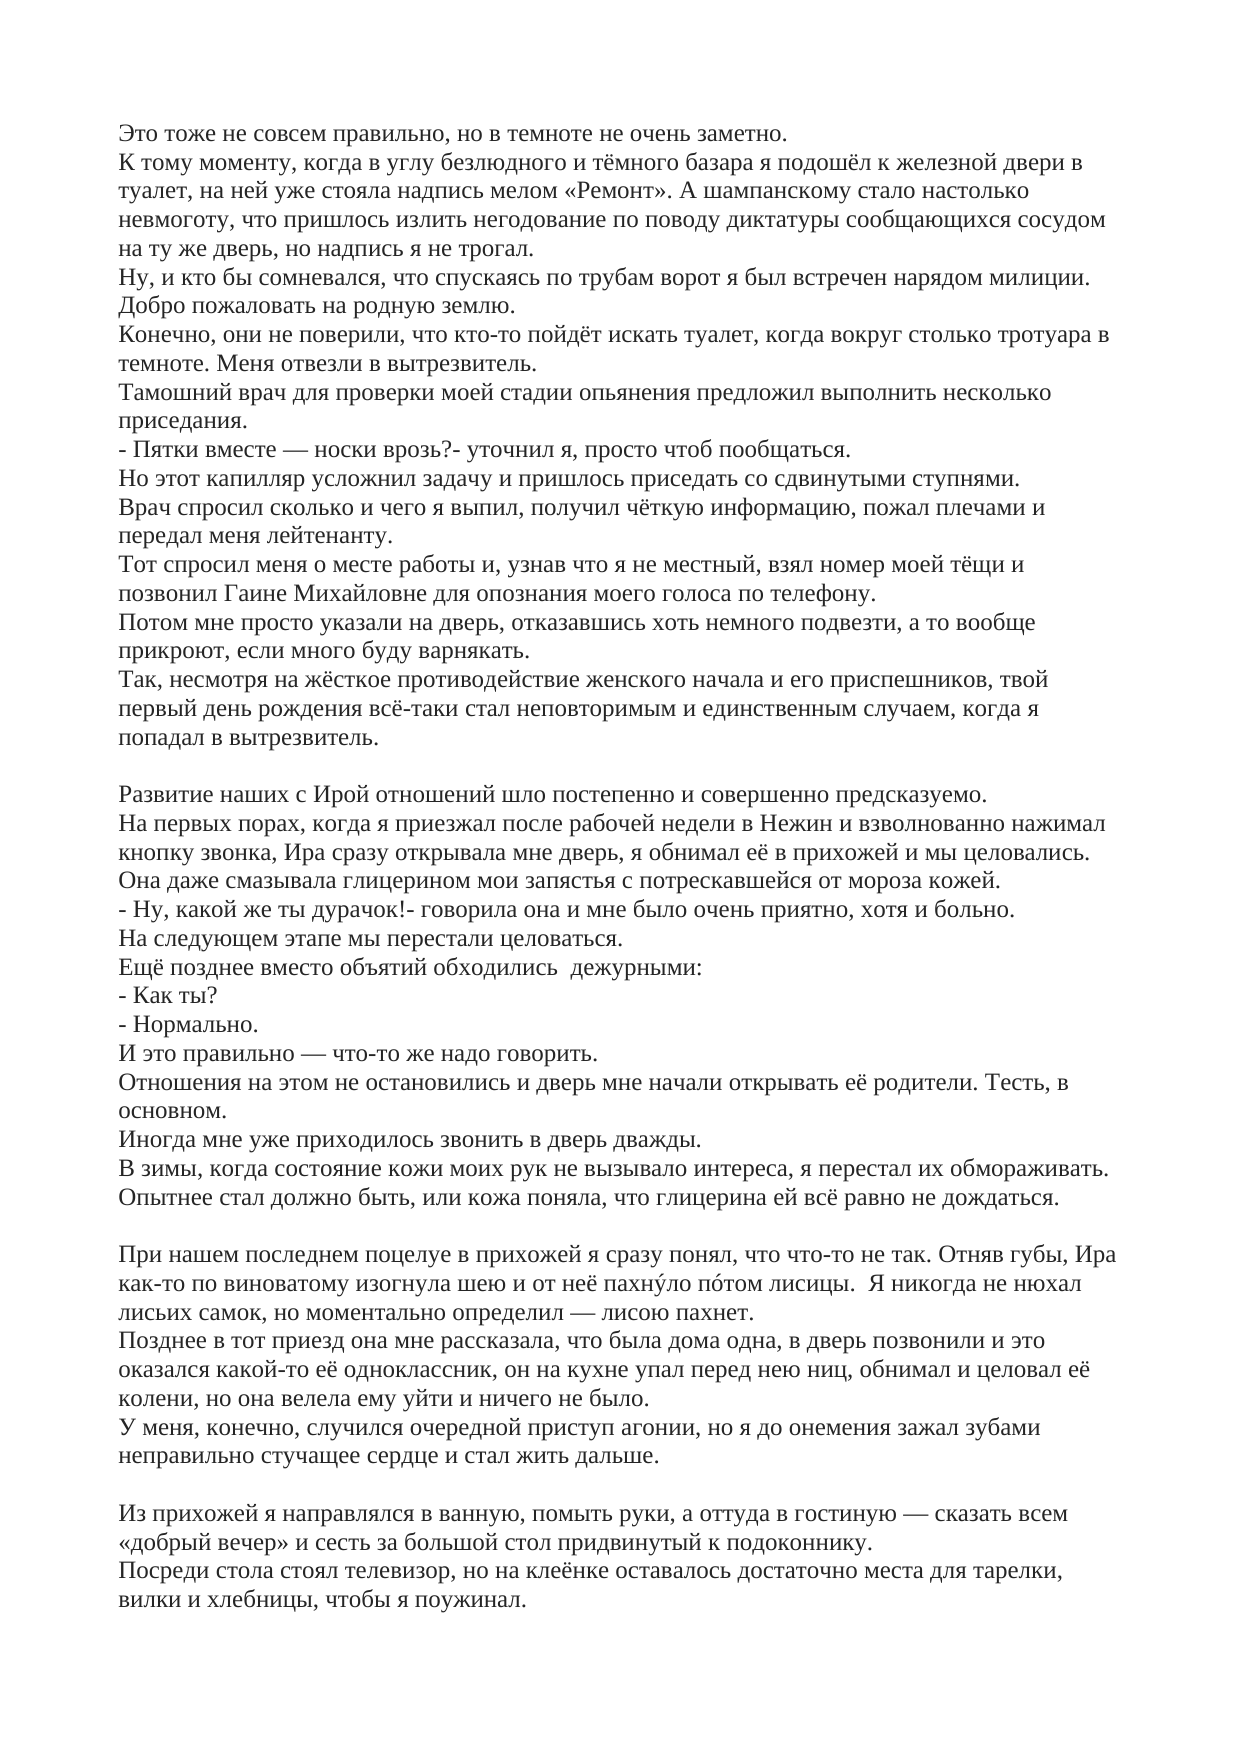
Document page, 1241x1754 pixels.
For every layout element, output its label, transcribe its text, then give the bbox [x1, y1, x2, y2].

text Конечно, они не поверили, что кто-то пойдёт искать туалет, когда вокруг столько тротуара в темноте. Меня отвезли в вытрезвитель. [118, 319, 1122, 377]
text Позднее в тот приезд она мне рассказала, что была дома одна, в дверь позвонили и это оказался какой-то её одноклассник, он на кухне упал перед нею ниц, обнимал и целовал её колени, но она велела ему уйти и ничего не было. [118, 1326, 1122, 1412]
text Развитие наших с Ирой отношений шло постепенно и совершенно предсказуемо. [118, 779, 1122, 808]
text - Нормально. [118, 1009, 1122, 1038]
text На первых порах, когда я приезжал после рабочей недели в Нежин и взволнованно нажимал кнопку звонка, Ира сразу открывала мне дверь, я обнимал её в прихожей и мы целовались. [118, 808, 1122, 866]
text - Пятки вместе — носки врозь?- уточнил я, просто чтоб пообщаться. [118, 434, 1122, 463]
text Врач спросил сколько и чего я выпил, получил чёткую информацию, пожал плечами и передал меня лейтенанту. [118, 492, 1122, 549]
text Она даже смазывала глицерином мои запястья с потрескавшейся от мороза кожей. [118, 866, 1122, 894]
text Но этот капилляр усложнил задачу и пришлось приседать со сдвинутыми ступнями. [118, 463, 1122, 492]
text Ну, и кто бы сомневался, что спускаясь по трубам ворот я был встречен нарядом милиции. [118, 262, 1122, 291]
text На следующем этапе мы перестали целоваться. [118, 923, 1122, 952]
text При нашем последнем поцелуе в прихожей я сразу понял, что что-то не так. Отняв губы, Ира как-то по виноватому изогнула шею и от неё пахнýло пóтом лисицы. Я никогда не нюхал лисьих самок, но моментально определил — лисою пахнет. [118, 1239, 1122, 1326]
text Это тоже не совсем правильно, но в темноте не очень заметно. [118, 118, 1122, 147]
text Добро пожаловать на родную землю. [118, 291, 1122, 319]
text В зимы, когда состояние кожи моих рук не вызывало интереса, я перестал их обмораживать. Опытнее стал должно быть, или кожа поняла, что глицерина ей всё равно не дождаться. [118, 1153, 1122, 1211]
text Иногда мне уже приходилось звонить в дверь дважды. [118, 1124, 1122, 1153]
text - Ну, какой же ты дурачок!- говорила она и мне было очень приятно, хотя и больно. [118, 894, 1122, 923]
text И это правильно — что-то же надо говорить. [118, 1038, 1122, 1067]
text - Как ты? [118, 981, 1122, 1009]
text К тому моменту, когда в углу безлюдного и тёмного базара я подошёл к железной двери в туалет, на ней уже стояла надпись мелом «Ремонт». А шампанскому стало настолько невмоготу, что пришлось излить негодование по поводу диктатуры сообщающихся сосудом на ту же дверь, но надпись я не трогал. [118, 147, 1122, 262]
text Тот спросил меня о месте работы и, узнав что я не местный, взял номер моей тёщи и позвонил Гаине Михайловне для опознания моего голоса по телефону. [118, 549, 1122, 607]
text Из прихожей я направлялся в ванную, помыть руки, а оттуда в гостиную — сказать всем «добрый вечер» и сесть за большой стол придвинутый к подоконнику. [118, 1498, 1122, 1556]
text Посреди стола стоял телевизор, но на клеёнке оставалось достаточно места для тарелки, вилки и хлебницы, чтобы я поужинал. [118, 1556, 1122, 1613]
text У меня, конечно, случился очередной приступ агонии, но я до онемения зажал зубами неправильно стучащее сердце и стал жить дальше. [118, 1412, 1122, 1469]
text Тамошний врач для проверки моей стадии опьянения предложил выполнить несколько приседания. [118, 377, 1122, 434]
text Так, несмотря на жёсткое противодействие женского начала и его приспешников, твой первый день рождения всё-таки стал неповторимым и единственным случаем, когда я попадал в вытрезвитель. [118, 664, 1122, 751]
text Ещё позднее вместо объятий обходились дежурными: [118, 952, 1122, 981]
text Отношения на этом не остановились и дверь мне начали открывать её родители. Тесть, в основном. [118, 1067, 1122, 1124]
text Потом мне просто указали на дверь, отказавшись хоть немного подвезти, а то вообще прикроют, если много буду варнякать. [118, 607, 1122, 664]
